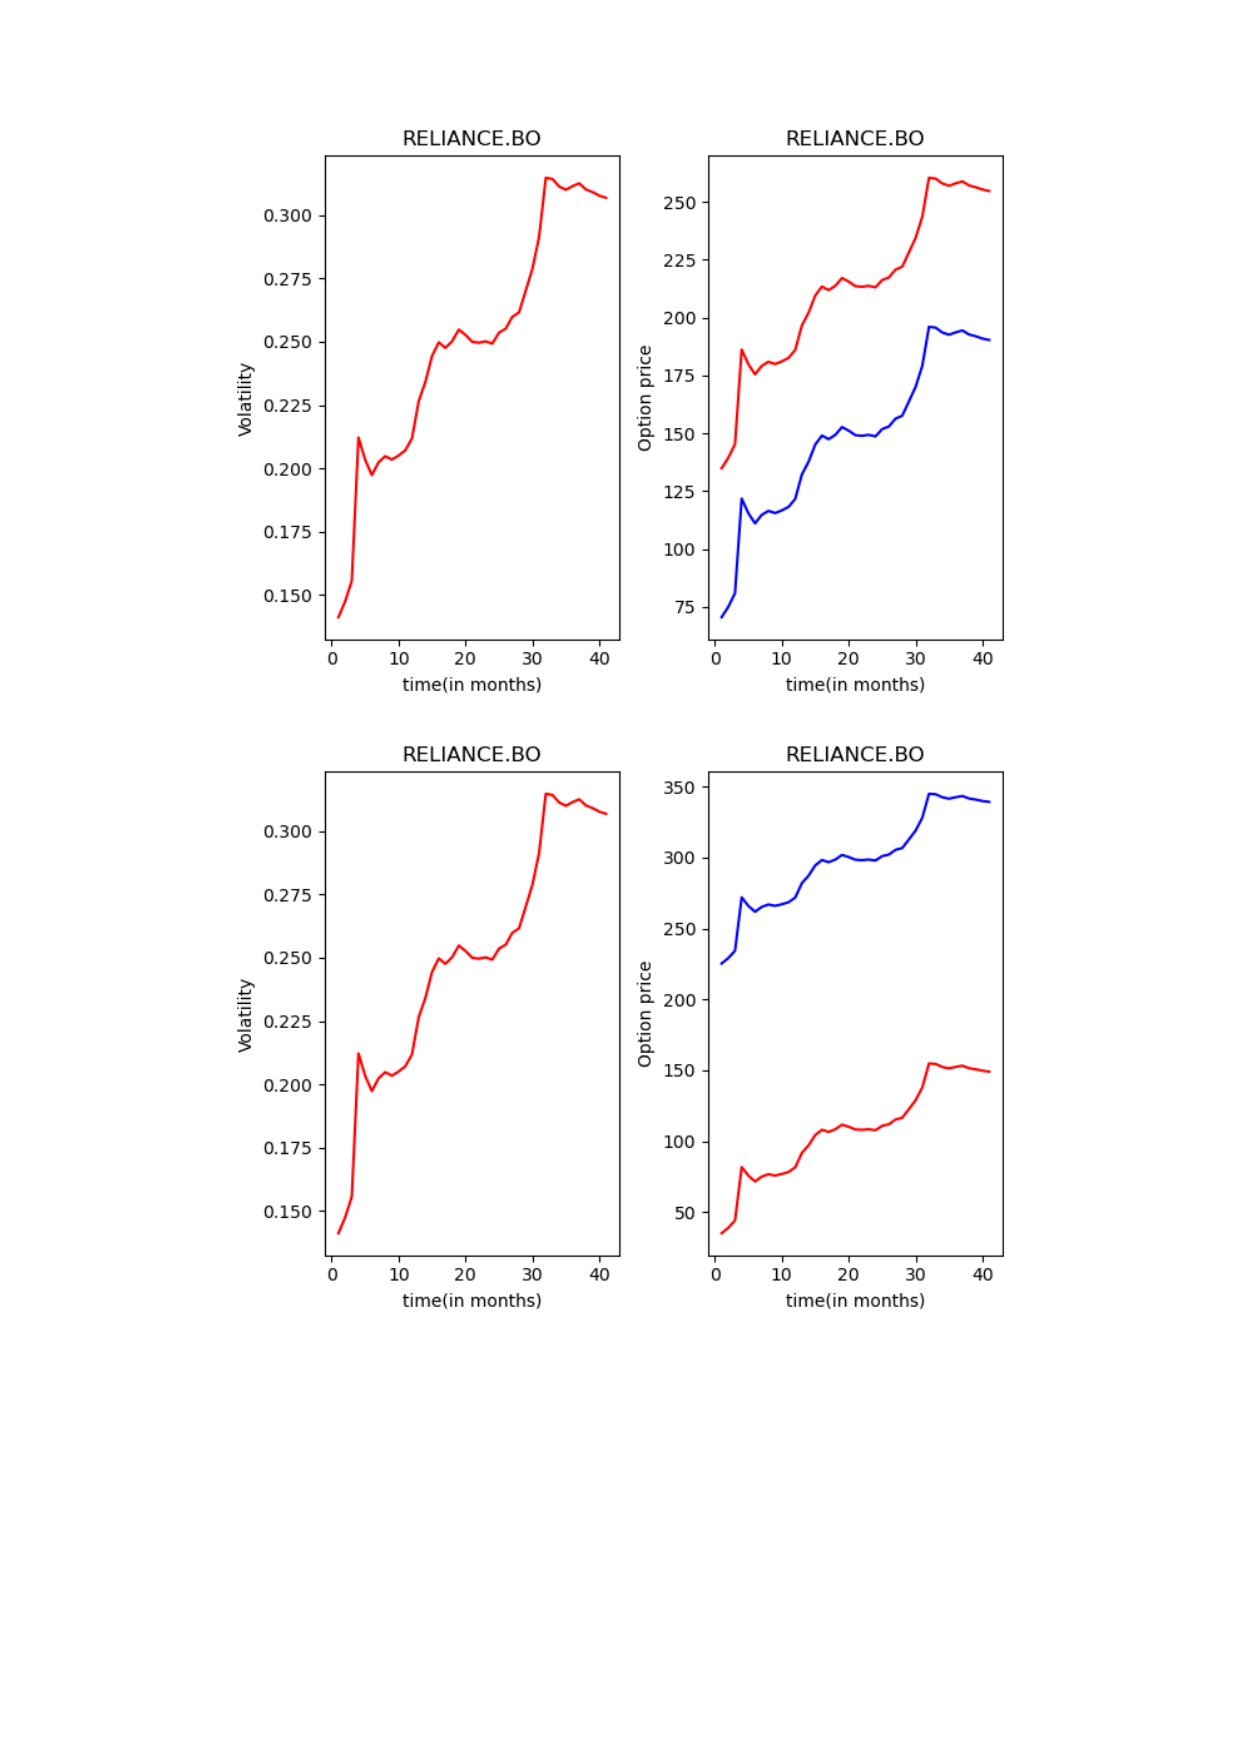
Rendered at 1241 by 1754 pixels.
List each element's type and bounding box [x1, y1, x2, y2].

picture [227, 118, 1014, 706]
picture [227, 734, 1014, 1322]
